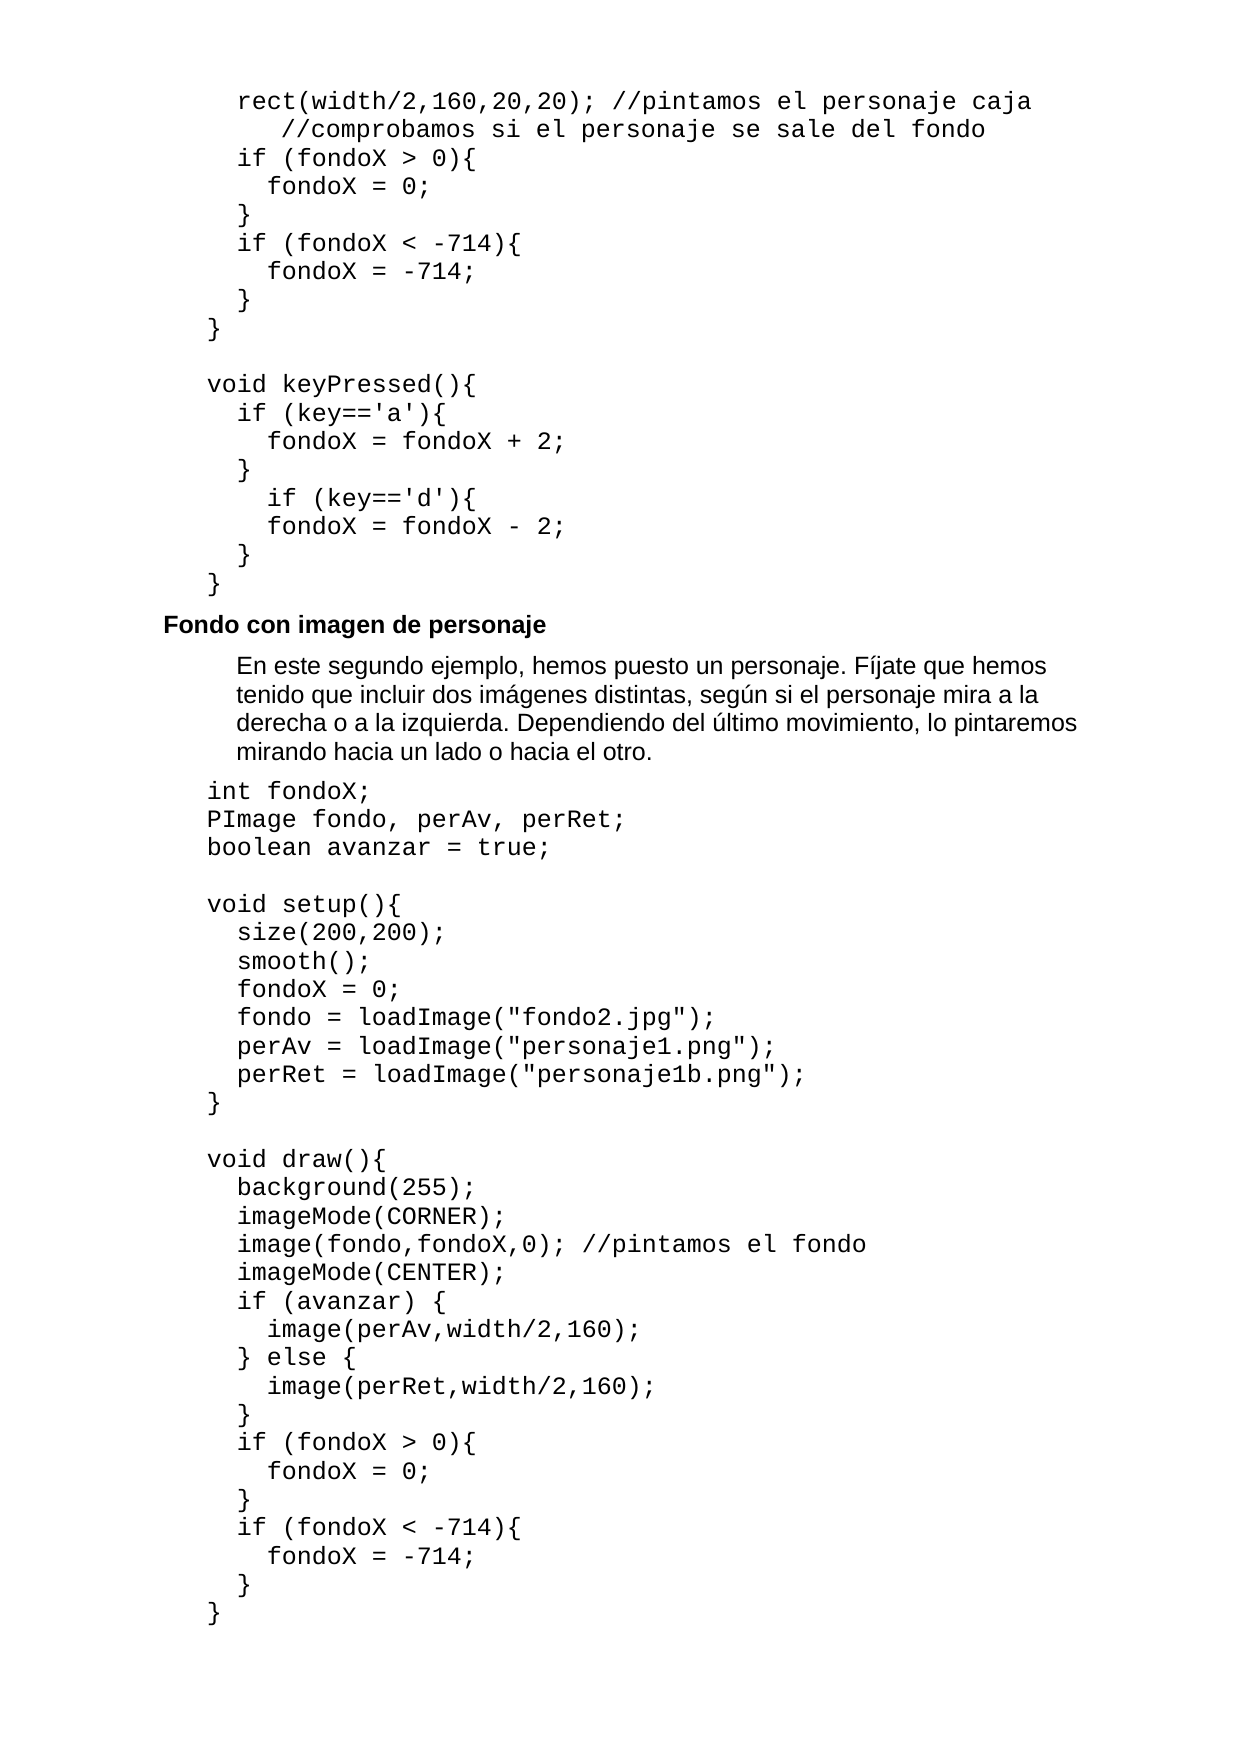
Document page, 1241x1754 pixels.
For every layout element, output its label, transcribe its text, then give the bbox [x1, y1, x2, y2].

text boolean avanzar = true; [207, 835, 1122, 863]
text perRet = loadImage("personaje1b.png"); [207, 1062, 1122, 1090]
text fondoX = 0; [207, 977, 1122, 1005]
text } [207, 315, 1122, 343]
text size(200,200); [207, 920, 1122, 948]
text fondoX = fondoX - 2; [207, 513, 1122, 542]
subtitle Fondo con imagen de personaje [163, 610, 1122, 639]
text if (fondoX < -714){ [207, 1515, 1122, 1543]
text if (fondoX > 0){ [207, 1430, 1122, 1458]
text } [207, 202, 1122, 230]
text //comprobamos si el personaje se sale del fondo [207, 117, 1122, 145]
text imageMode(CENTER); [207, 1260, 1122, 1288]
text } [207, 287, 1122, 315]
text fondoX = 0; [207, 173, 1122, 202]
text smooth(); [207, 948, 1122, 977]
text fondoX = 0; [207, 1458, 1122, 1487]
text } [207, 1090, 1122, 1118]
text fondoX = -714; [207, 258, 1122, 287]
text void keyPressed(){ [207, 372, 1122, 400]
text fondo = loadImage("fondo2.jpg"); [207, 1005, 1122, 1033]
text perAv = loadImage("personaje1.png"); [207, 1033, 1122, 1062]
text imageMode(CORNER); [207, 1203, 1122, 1232]
text } [207, 1402, 1122, 1430]
text if (fondoX < -714){ [207, 230, 1122, 258]
text } [207, 457, 1122, 485]
text } else { [207, 1345, 1122, 1373]
text En este segundo ejemplo, hemos puesto un personaje. Fíjate que hemos tenido que incluir dos imágenes distintas, según si el personaje mira a la derecha o a la izquierda. Dependiendo del último movimiento, lo pintaremos mirando hacia un lado o hacia el otro. [236, 651, 1122, 766]
text if (avanzar) { [207, 1288, 1122, 1317]
text if (key=='a'){ [207, 400, 1122, 428]
text } [207, 1572, 1122, 1600]
text image(perAv,width/2,160); [207, 1317, 1122, 1345]
text fondoX = fondoX + 2; [207, 428, 1122, 457]
text void draw(){ [207, 1147, 1122, 1175]
text if (fondoX > 0){ [207, 145, 1122, 173]
text } [207, 542, 1122, 570]
text background(255); [207, 1175, 1122, 1203]
text if (key=='d'){ [207, 485, 1122, 513]
text } [207, 570, 1122, 598]
text image(fondo,fondoX,0); //pintamos el fondo [207, 1232, 1122, 1260]
text fondoX = -714; [207, 1543, 1122, 1572]
text rect(width/2,160,20,20); //pintamos el personaje caja [207, 88, 1122, 117]
text } [207, 1600, 1122, 1628]
text image(perRet,width/2,160); [207, 1373, 1122, 1402]
text void setup(){ [207, 892, 1122, 920]
text } [207, 1487, 1122, 1515]
text PImage fondo, perAv, perRet; [207, 807, 1122, 835]
text int fondoX; [207, 778, 1122, 807]
